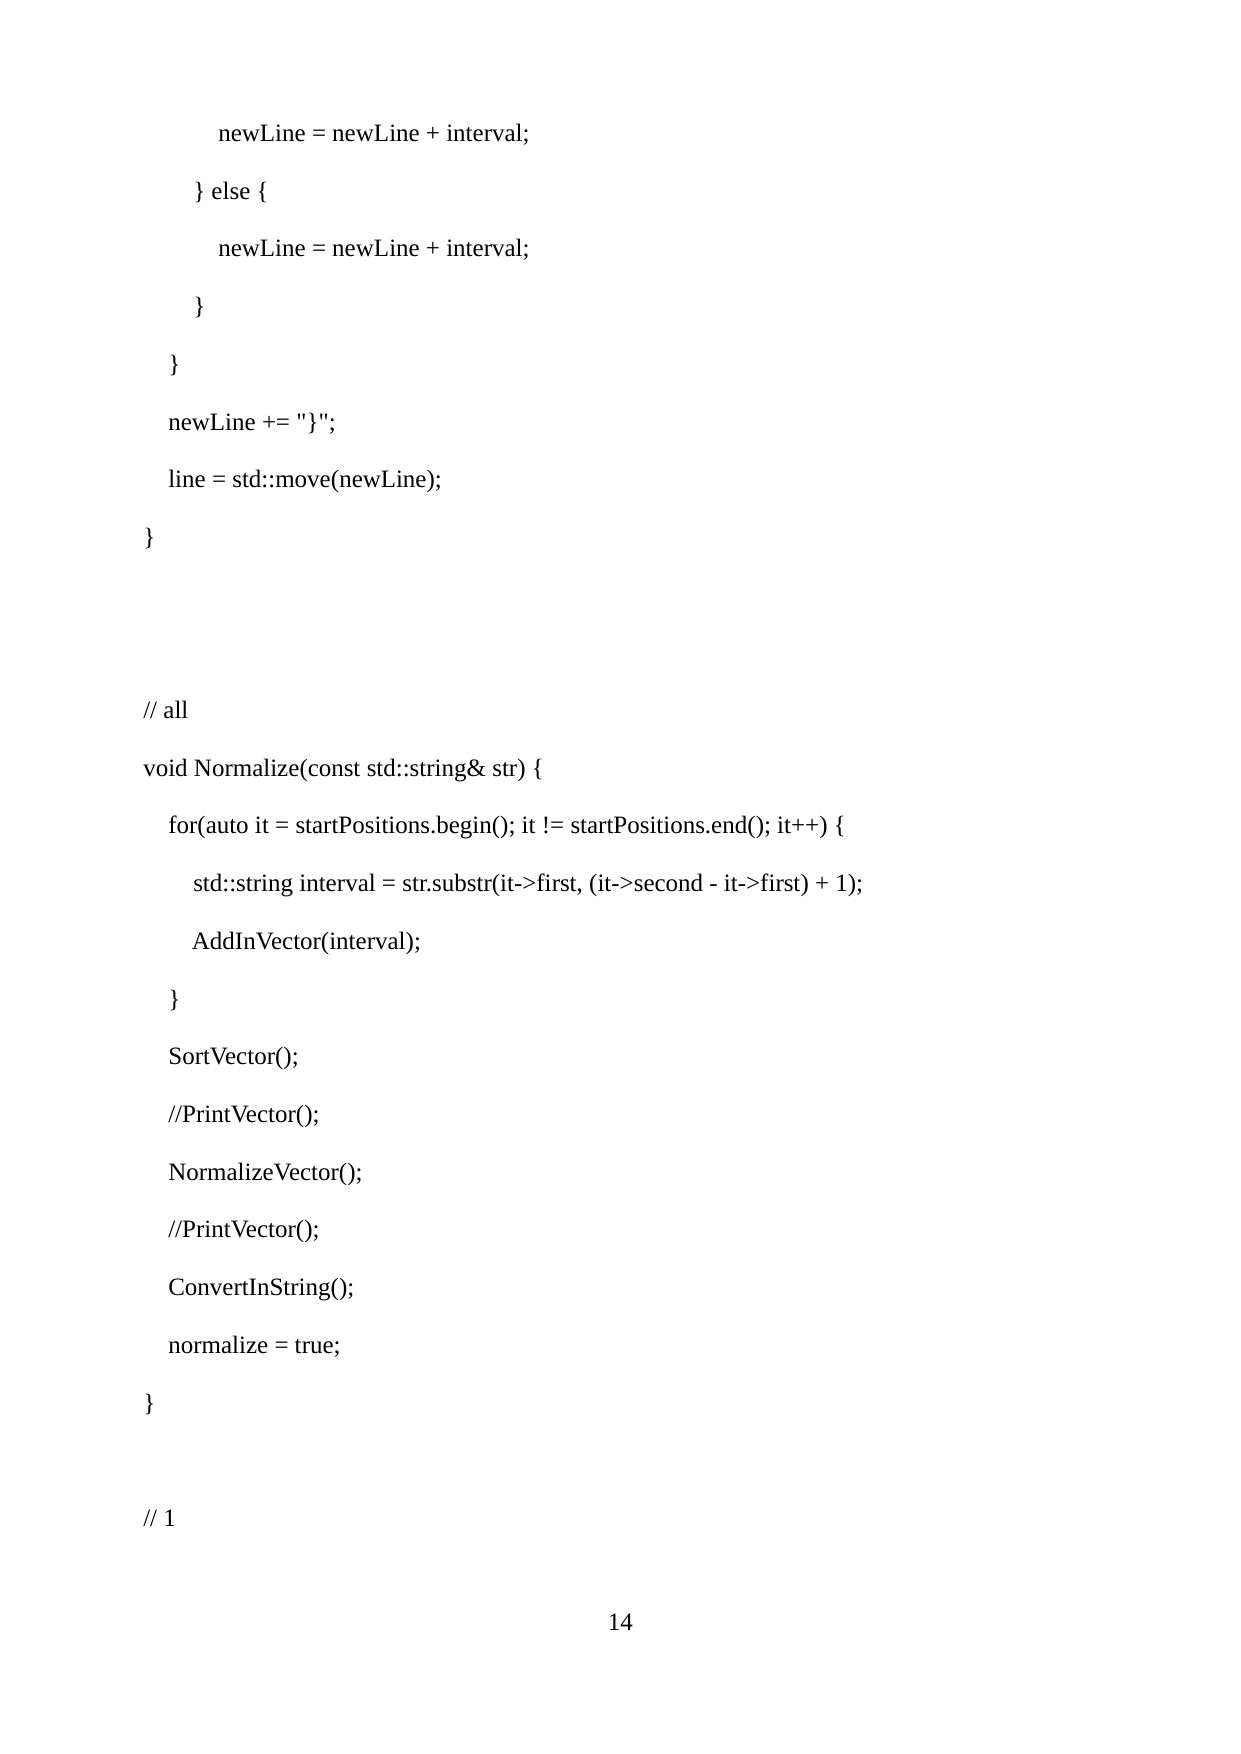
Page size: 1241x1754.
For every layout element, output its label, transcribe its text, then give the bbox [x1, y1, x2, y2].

text NormalizeVector(); [118, 1157, 1122, 1186]
text AddInVector(interval); [118, 926, 1122, 955]
text } [118, 291, 1122, 320]
text SortVector(); [118, 1041, 1122, 1070]
text newLine += "}"; [118, 407, 1122, 435]
text } [118, 349, 1122, 378]
text } [118, 984, 1122, 1012]
text for(auto it = startPositions.begin(); it != startPositions.end(); it++) { [118, 811, 1122, 839]
text newLine = newLine + interval; [118, 118, 1122, 147]
text line = std::move(newLine); [118, 464, 1122, 493]
text std::string interval = str.substr(it->first, (it->second - it->first) + 1); [118, 868, 1122, 897]
text //PrintVector(); [118, 1214, 1122, 1243]
text } [118, 1388, 1122, 1416]
text //PrintVector(); [118, 1099, 1122, 1128]
text ConvertInString(); [118, 1272, 1122, 1301]
text normalize = true; [118, 1330, 1122, 1359]
text // 1 [118, 1503, 1122, 1532]
text // all [118, 695, 1122, 724]
text } else { [118, 176, 1122, 204]
text } [118, 522, 1122, 551]
text newLine = newLine + interval; [118, 233, 1122, 262]
text void Normalize(const std::string& str) { [118, 753, 1122, 782]
